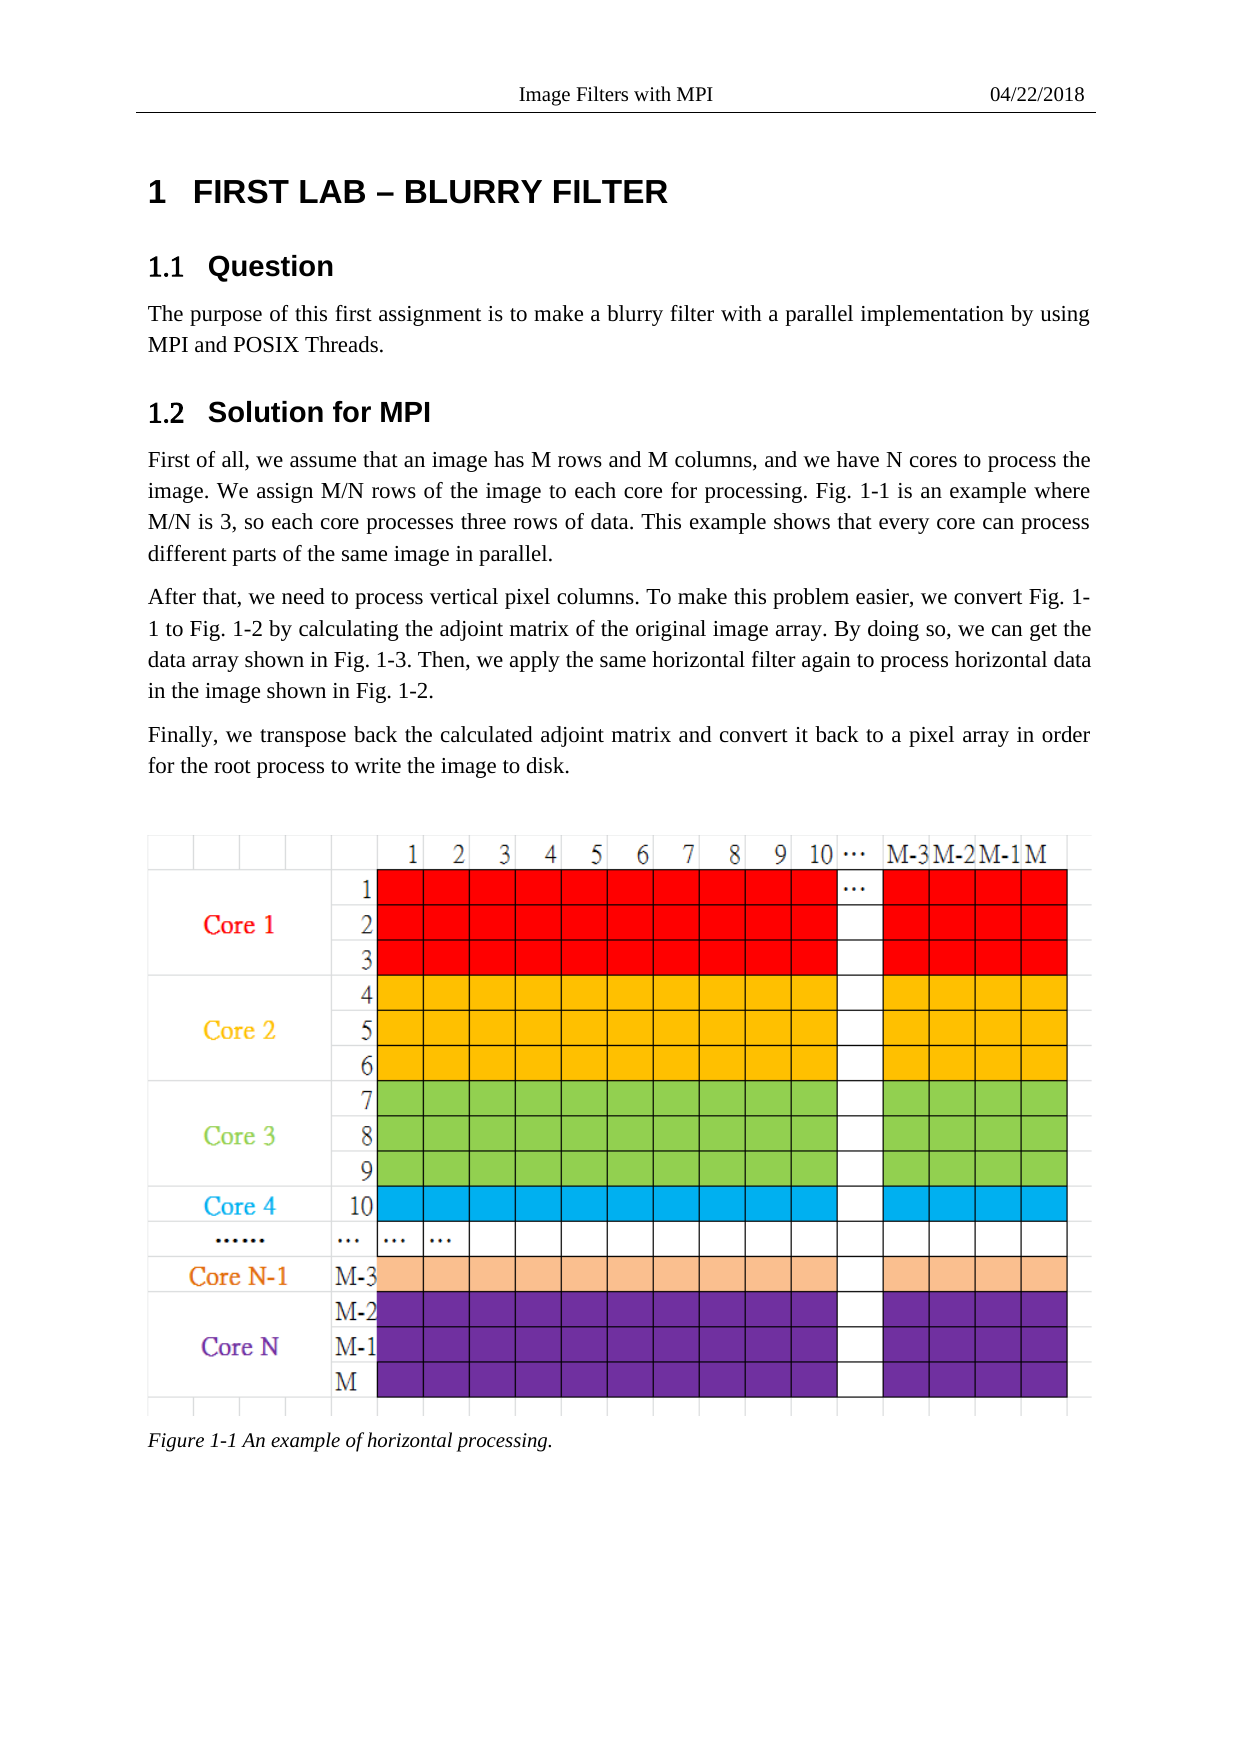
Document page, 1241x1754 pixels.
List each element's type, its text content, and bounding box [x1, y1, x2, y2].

text Finally, we transpose back the calculated adjoint matrix and convert it back to a pixel array in order for the root process to write the image to disk. [148, 716, 1093, 778]
text First of all, we assume that an image has M rows and M columns, and we have N cores to process the image. We assign M/N rows of the image to each core for processing. Fig. 1-1 is an example where M/N is 3, so each core processes three rows of data. This example shows that every core can process different parts of the same image in parallel. [148, 441, 1093, 566]
text After that, we need to process vertical pixel columns. To make this problem easier, we convert Fig. 1-1 to Fig. 1-2 by calculating the adjoint matrix of the original image array. By doing so, we can get the data array shown in Fig. 1-3. Then, we apply the same horizontal filter again to process horizontal data in the image shown in Fig. 1-2. [148, 578, 1093, 703]
picture [147, 835, 1092, 1416]
subtitle Question [148, 248, 1093, 282]
subtitle Solution for MPI [148, 395, 1093, 428]
text The purpose of this first assignment is to make a blurry filter with a parallel implementation by using MPI and POSIX Threads. [148, 295, 1093, 357]
subtitle First Lab – Blurry filter [148, 173, 1093, 211]
text Figure 1‑1 An example of horizontal processing. [148, 1428, 1093, 1452]
